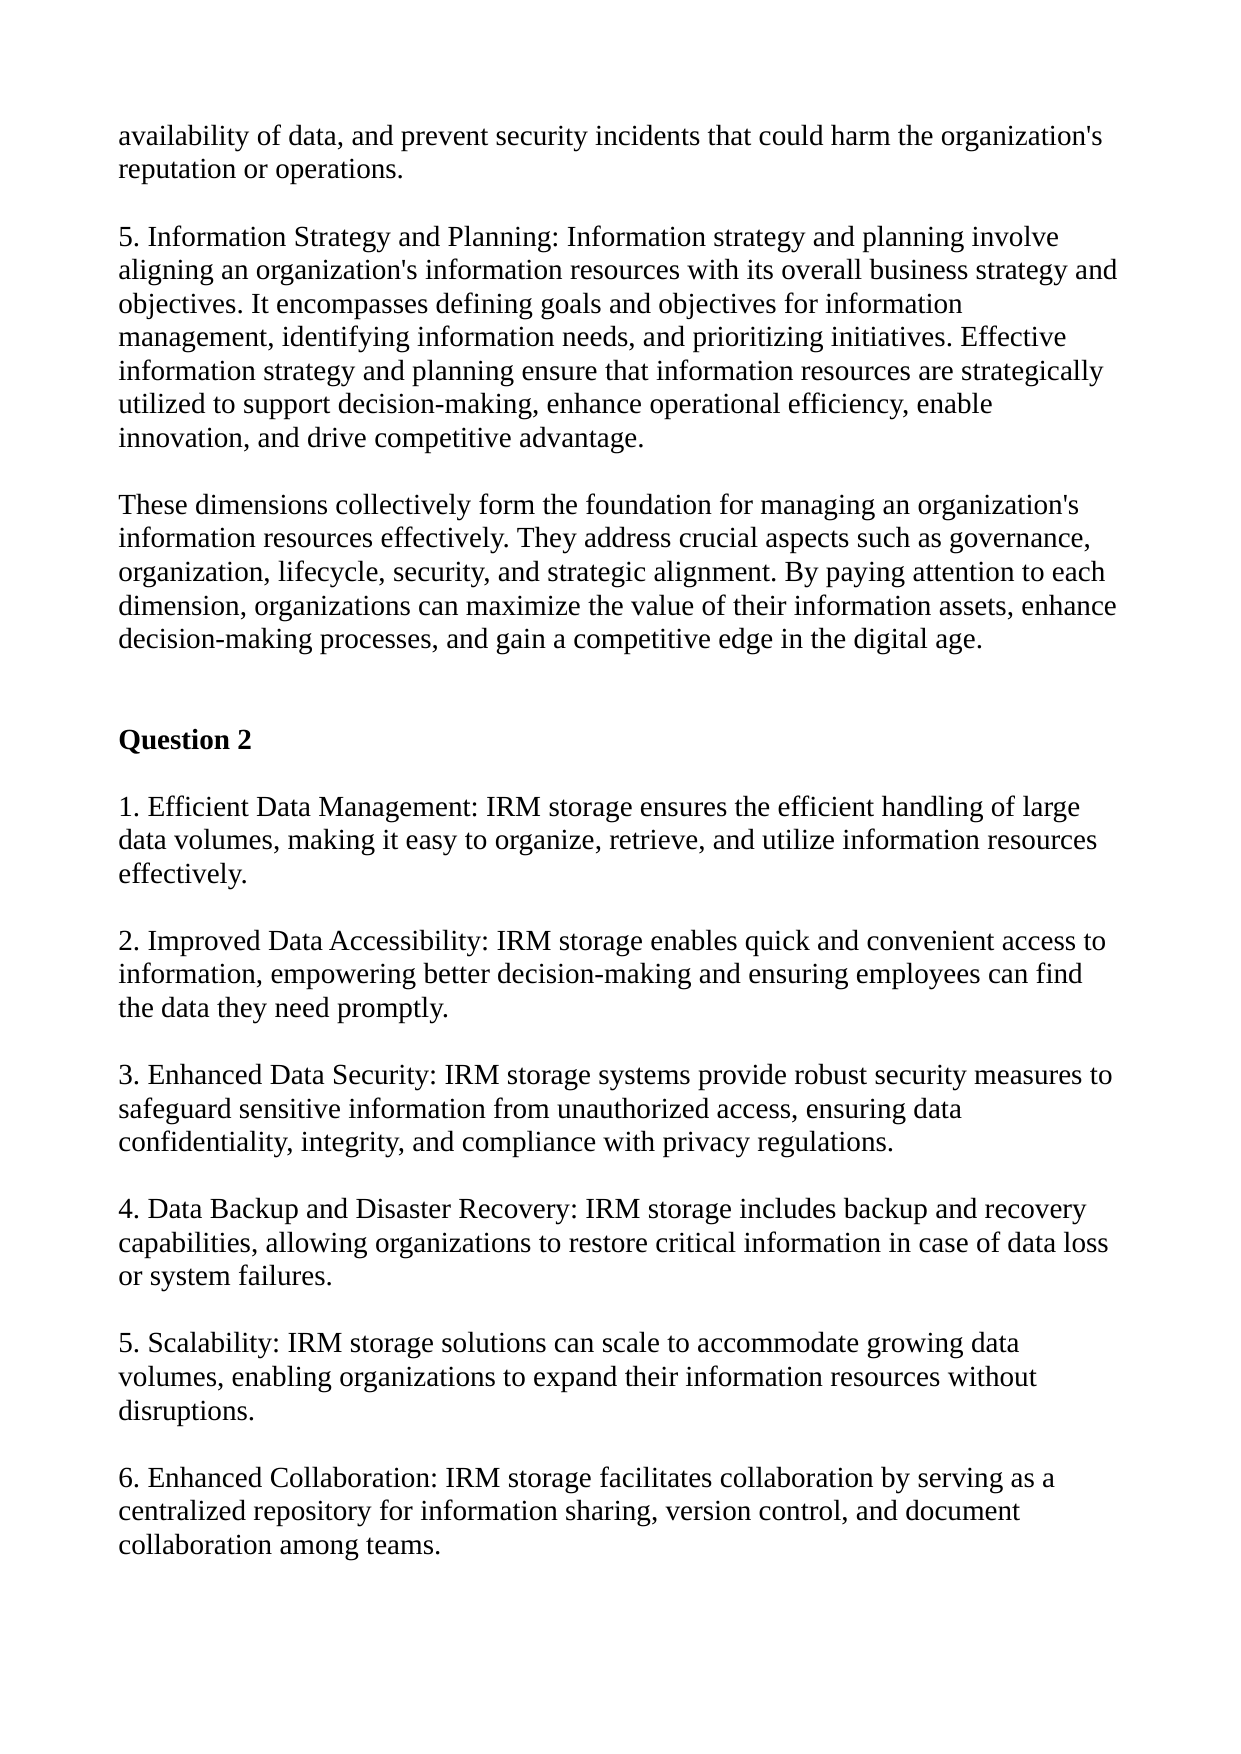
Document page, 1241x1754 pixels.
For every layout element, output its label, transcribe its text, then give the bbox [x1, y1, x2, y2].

text 2. Improved Data Accessibility: IRM storage enables quick and convenient access to information, empowering better decision-making and ensuring employees can find the data they need promptly. [118, 923, 1122, 1024]
text 5. Scalability: IRM storage solutions can scale to accommodate growing data volumes, enabling organizations to expand their information resources without disruptions. [118, 1326, 1122, 1426]
text Question 2 [118, 722, 1122, 755]
text 5. Information Strategy and Planning: Information strategy and planning involve aligning an organization's information resources with its overall business strategy and objectives. It encompasses defining goals and objectives for information management, identifying information needs, and prioritizing initiatives. Effective information strategy and planning ensure that information resources are strategically utilized to support decision-making, enhance operational efficiency, enable innovation, and drive competitive advantage. [118, 219, 1122, 453]
text 3. Enhanced Data Security: IRM storage systems provide robust security measures to safeguard sensitive information from unauthorized access, ensuring data confidentiality, integrity, and compliance with privacy regulations. [118, 1057, 1122, 1158]
text These dimensions collectively form the foundation for managing an organization's information resources effectively. They address crucial aspects such as governance, organization, lifecycle, security, and strategic alignment. By paying attention to each dimension, organizations can maximize the value of their information assets, enhance decision-making processes, and gain a competitive edge in the digital age. [118, 487, 1122, 655]
text 6. Enhanced Collaboration: IRM storage facilitates collaboration by serving as a centralized repository for information sharing, version control, and document collaboration among teams. [118, 1460, 1122, 1560]
text availability of data, and prevent security incidents that could harm the organization's reputation or operations. [118, 118, 1122, 185]
text 4. Data Backup and Disaster Recovery: IRM storage includes backup and recovery capabilities, allowing organizations to restore critical information in case of data loss or system failures. [118, 1191, 1122, 1292]
text 1. Efficient Data Management: IRM storage ensures the efficient handling of large data volumes, making it easy to organize, retrieve, and utilize information resources effectively. [118, 789, 1122, 889]
